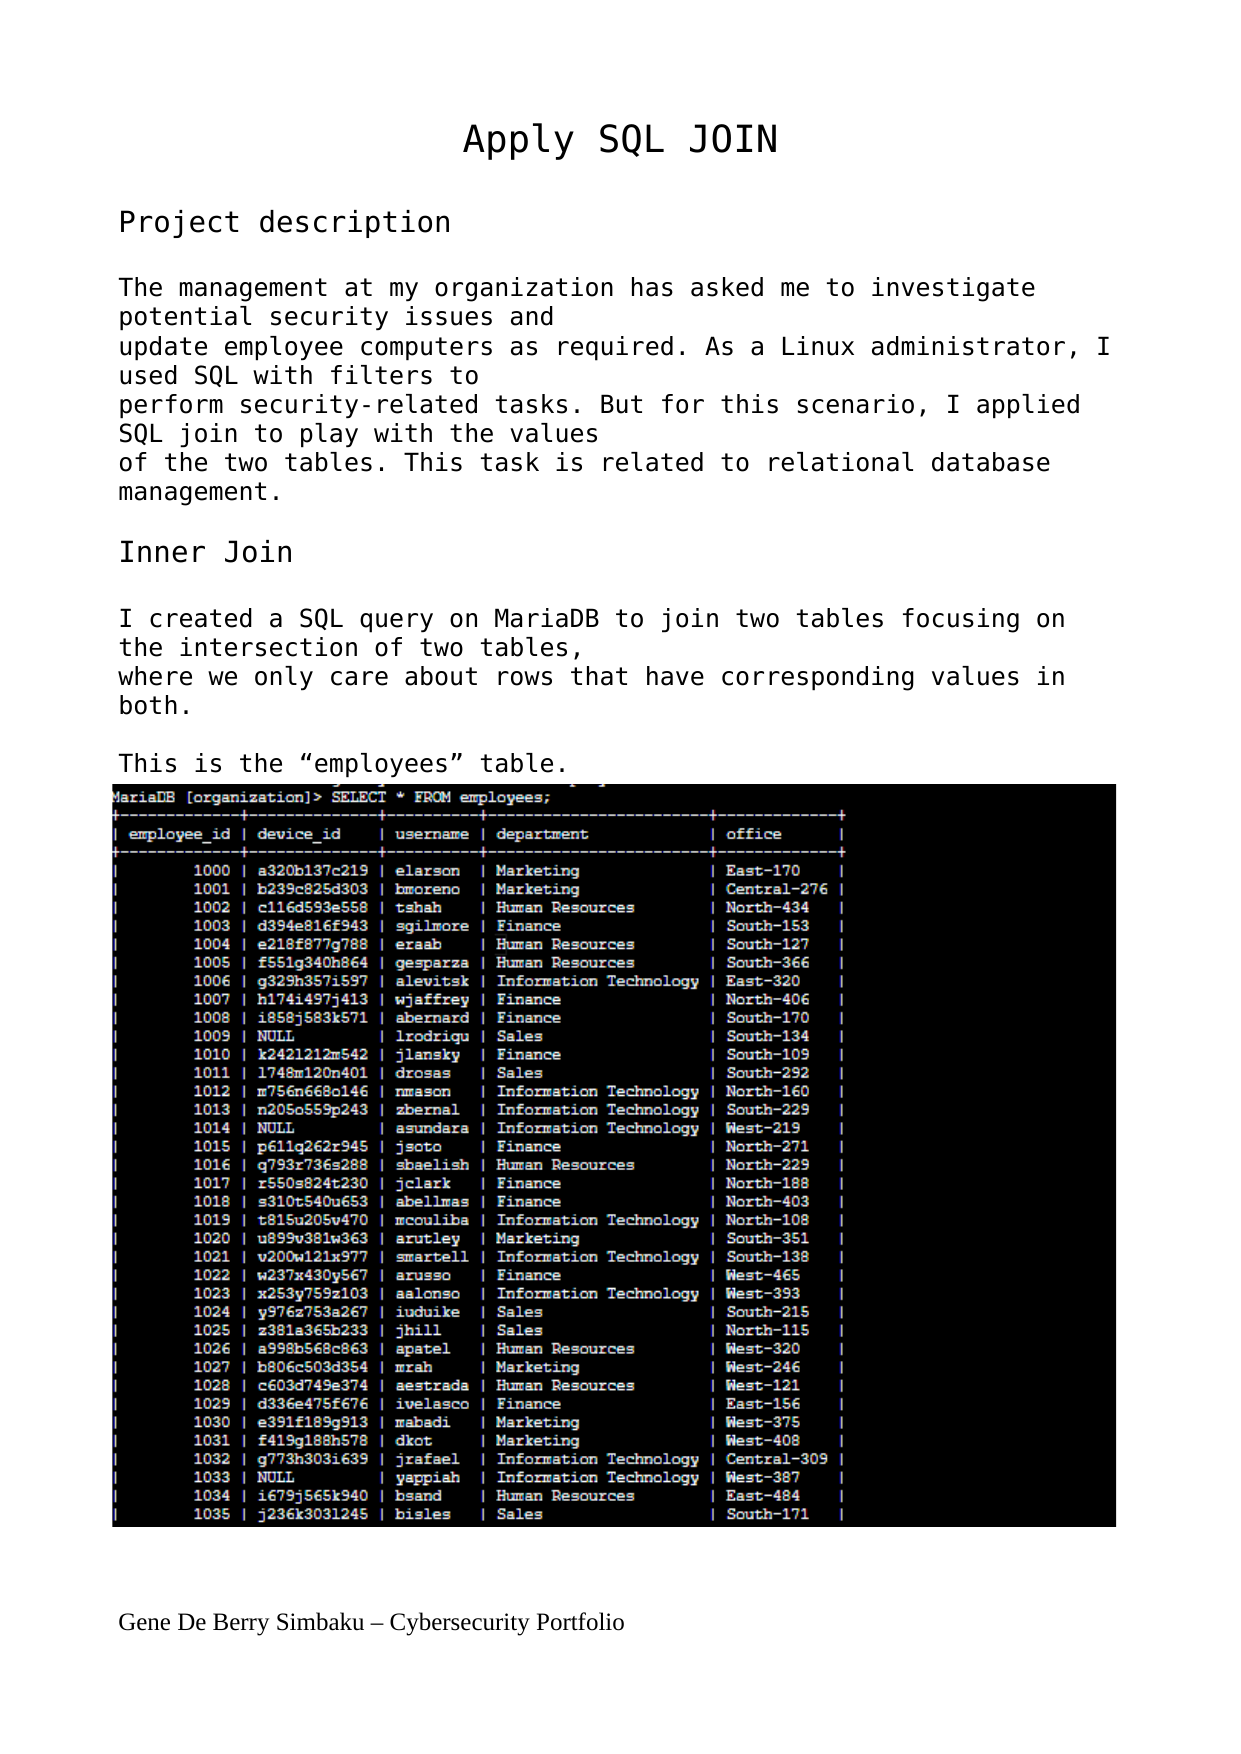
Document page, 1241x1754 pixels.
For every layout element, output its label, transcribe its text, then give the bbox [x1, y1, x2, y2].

text Apply SQL JOIN [118, 118, 1122, 162]
text where we only care about rows that have corresponding values in both. [118, 662, 1122, 720]
text This is the “employees” table. [118, 749, 1122, 779]
text The management at my organization has asked me to investigate potential security issues and [118, 273, 1122, 332]
text perform security-related tasks. But for this scenario, I applied SQL join to play with the values [118, 390, 1122, 448]
picture [112, 784, 1117, 1527]
text of the two tables. This task is related to relational database management. [118, 448, 1122, 507]
text Project description [118, 205, 1122, 239]
text I created a SQL query on MariaDB to join two tables focusing on the intersection of two tables, [118, 604, 1122, 662]
text Inner Join [118, 536, 1122, 570]
text update employee computers as required. As a Linux administrator, I used SQL with filters to [118, 332, 1122, 390]
